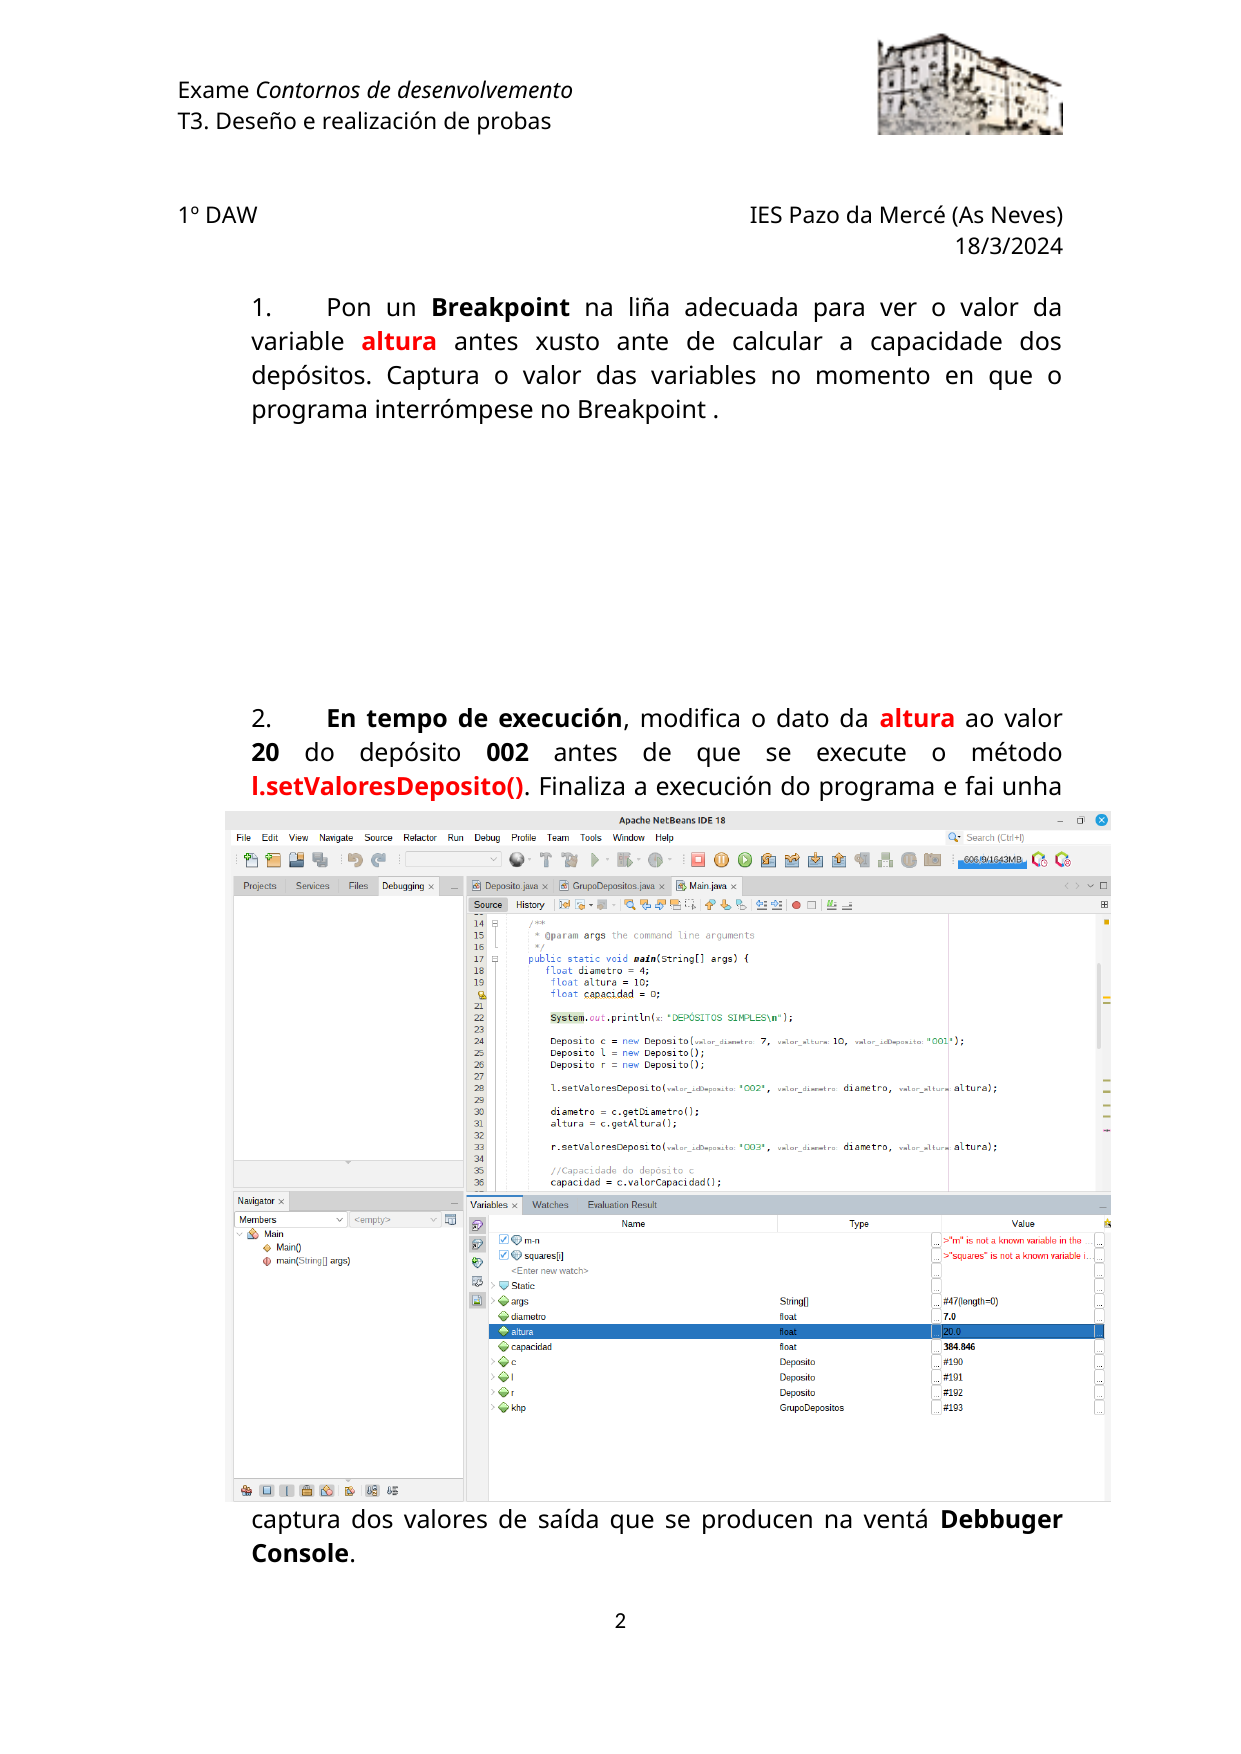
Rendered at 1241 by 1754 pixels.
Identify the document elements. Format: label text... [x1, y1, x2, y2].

list captura dos valores de saída que se producen na ventá Debbuger Console. [251, 1502, 1063, 1569]
picture [225, 811, 1111, 1502]
list En tempo de execución, modifica o dato da altura ao valor 20 do depósito 002 antes de que se execute o método l.setValoresDeposito(). Finaliza a execución do programa e fai unha [251, 701, 1063, 811]
list Pon un Breakpoint na liña adecuada para ver o valor da variable altura antes xusto ante de calcular a capacidade dos depósitos. Captura o valor das variables no momento en que o programa interrómpese no Breakpoint . [251, 289, 1063, 426]
picture [877, 26, 1063, 135]
